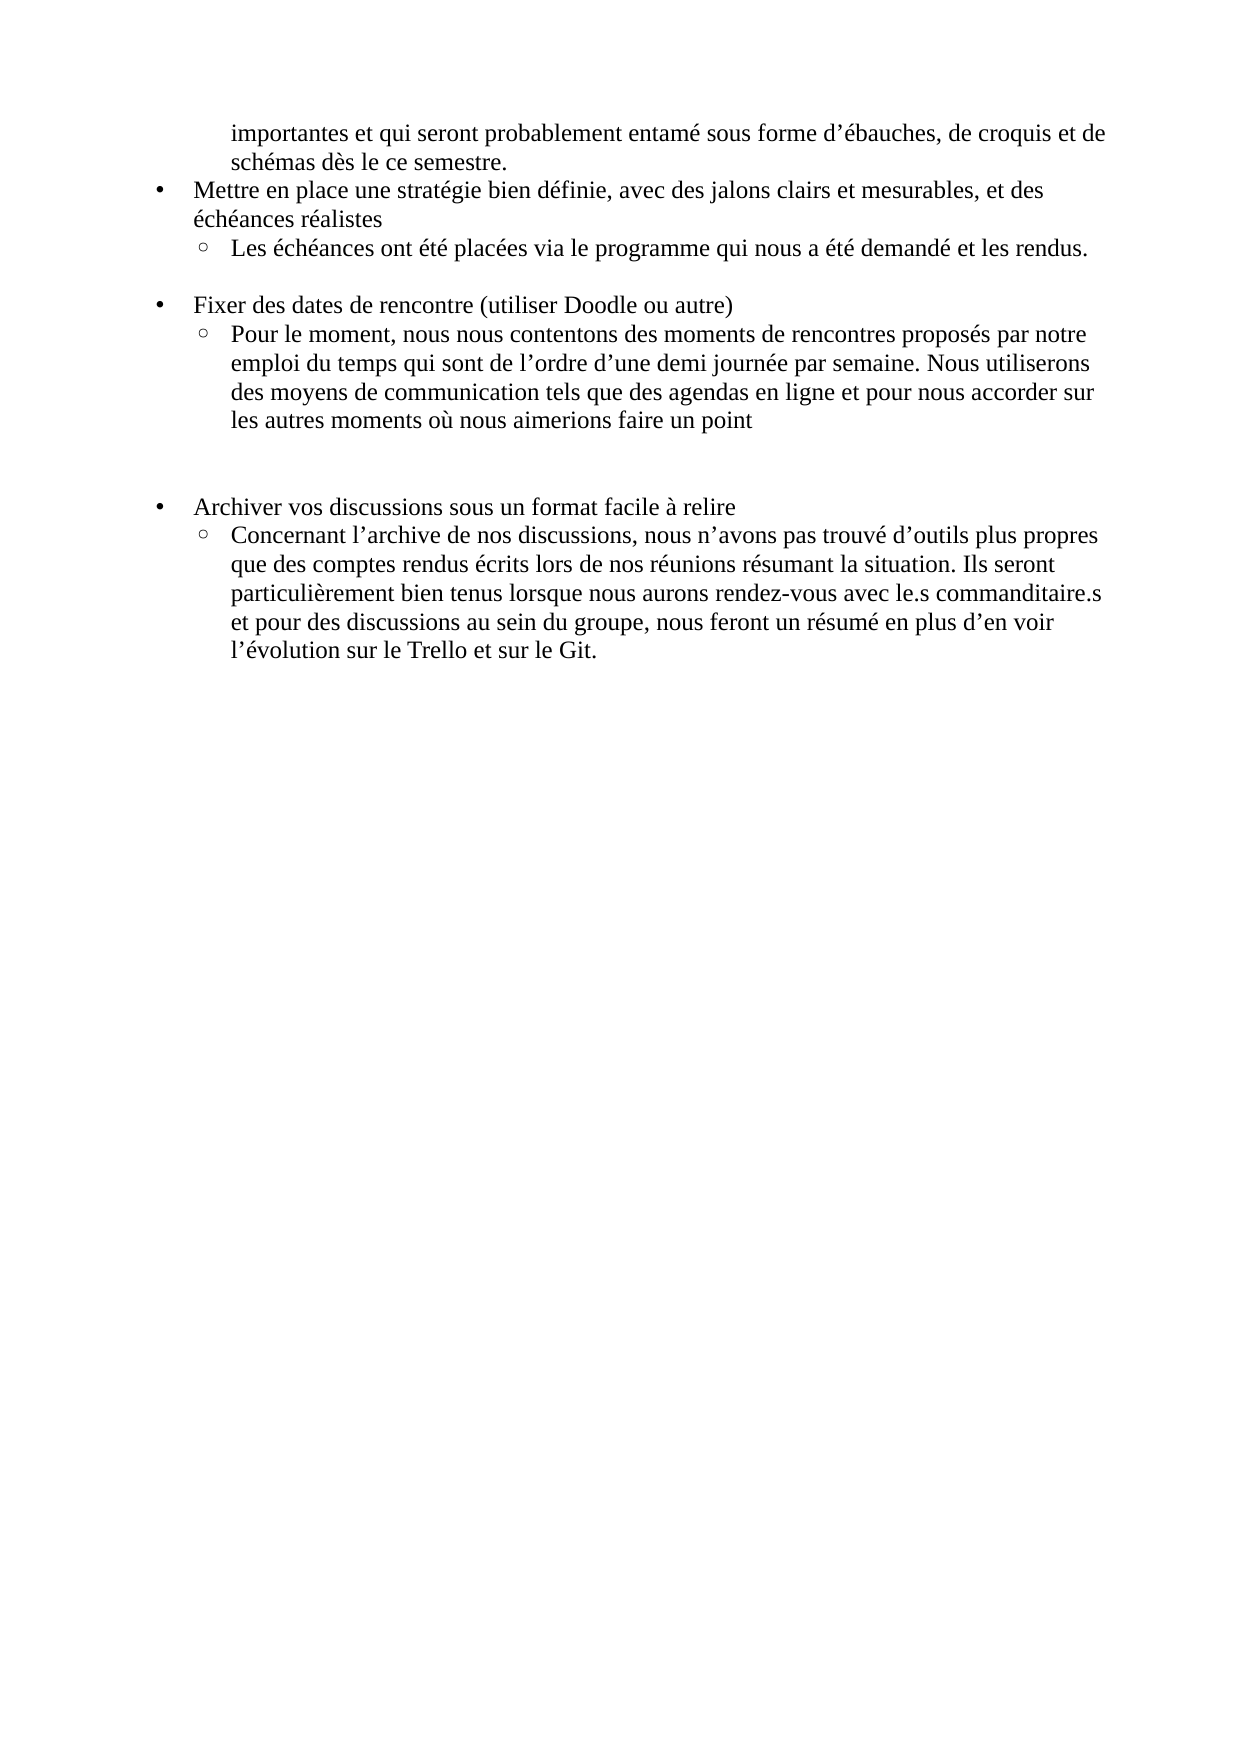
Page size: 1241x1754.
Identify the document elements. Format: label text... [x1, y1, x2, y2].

list Pour le moment, nous nous contentons des moments de rencontres proposés par notre emploi du temps qui sont de l’ordre d’une demi journée par semaine. Nous utiliserons des moyens de communication tels que des agendas en ligne et pour nous accorder sur les autres moments où nous aimerions faire un point [193, 319, 1122, 434]
list Les échéances ont été placées via le programme qui nous a été demandé et les rendus. [193, 233, 1122, 262]
list Fixer des dates de rencontre (utiliser Doodle ou autre) [156, 291, 1122, 319]
list importantes et qui seront probablement entamé sous forme d’ébauches, de croquis et de schémas dès le ce semestre. [193, 118, 1122, 176]
list Mettre en place une stratégie bien définie, avec des jalons clairs et mesurables, et des échéances réalistes [156, 176, 1122, 233]
list Concernant l’archive de nos discussions, nous n’avons pas trouvé d’outils plus propres que des comptes rendus écrits lors de nos réunions résumant la situation. Ils seront particulièrement bien tenus lorsque nous aurons rendez-vous avec le.s commanditaire.s et pour des discussions au sein du groupe, nous feront un résumé en plus d’en voir l’évolution sur le Trello et sur le Git. [193, 521, 1122, 664]
list Archiver vos discussions sous un format facile à relire [156, 492, 1122, 521]
